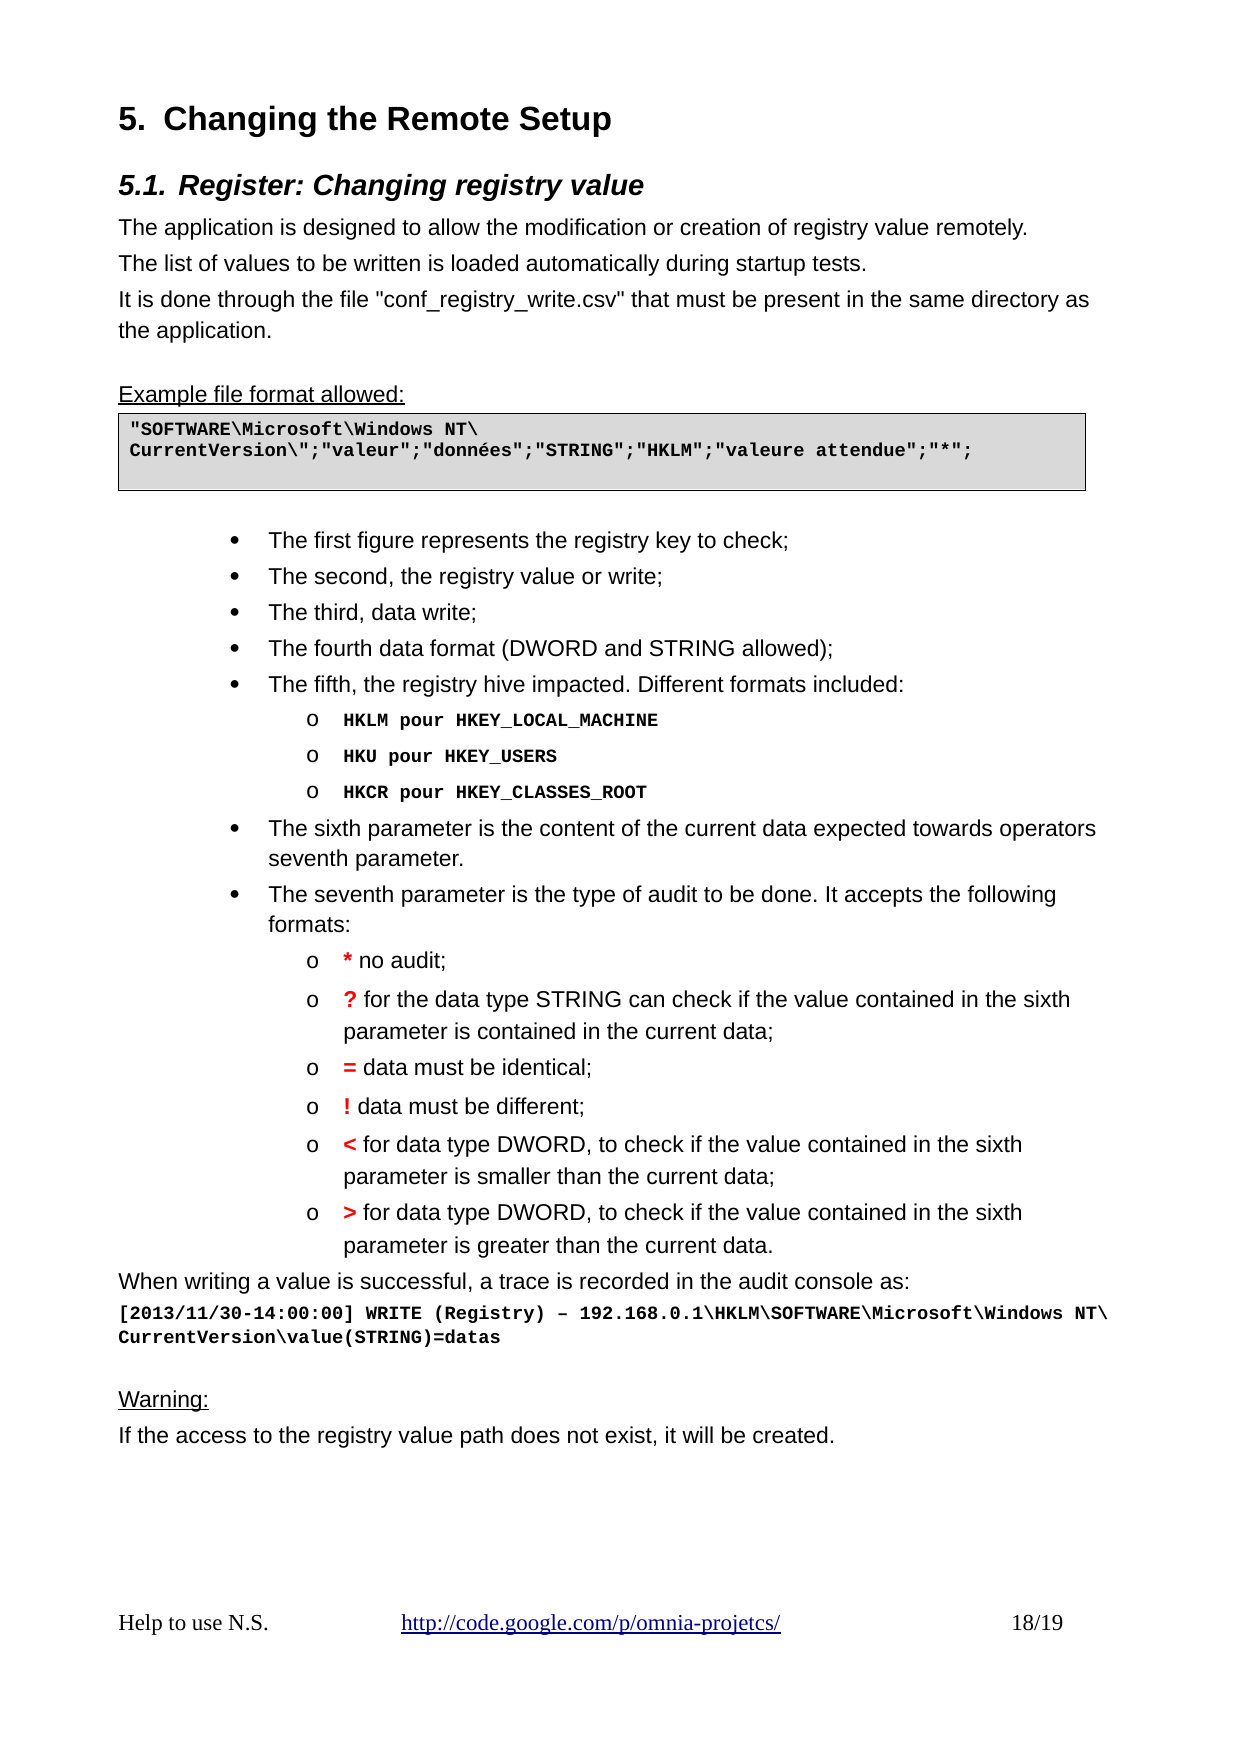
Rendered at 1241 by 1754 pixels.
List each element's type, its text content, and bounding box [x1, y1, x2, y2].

list HKLM pour HKEY_LOCAL_MACHINE [306, 707, 1122, 733]
text If the access to the registry value path does not exist, it will be created. [118, 1422, 1122, 1449]
list HKCR pour HKEY_CLASSES_ROOT [306, 779, 1122, 805]
list HKU pour HKEY_USERS [306, 743, 1122, 769]
text The application is designed to allow the modification or creation of registry value remotely. [118, 214, 1122, 240]
list The second, the registry value or write; [231, 563, 1122, 589]
text Example file format allowed: [118, 381, 1122, 407]
text Warning: [118, 1386, 1122, 1412]
list > for data type DWORD, to check if the value contained in the sixth parameter is greater than the current data. [306, 1199, 1122, 1258]
list The third, data write; [231, 599, 1122, 625]
list The first figure represents the registry key to check; [231, 527, 1122, 553]
list ? for the data type STRING can check if the value contained in the sixth parameter is contained in the current data; [306, 986, 1122, 1044]
text It is done through the file "conf_registry_write.csv" that must be present in the same directory as the application. [118, 286, 1122, 343]
list < for data type DWORD, to check if the value contained in the sixth parameter is smaller than the current data; [306, 1131, 1122, 1189]
list The seventh parameter is the type of audit to be done. It accepts the following formats: [231, 881, 1122, 938]
subtitle Register: Changing registry value [118, 168, 1122, 202]
list The fifth, the registry hive impacted. Different formats included: [231, 671, 1122, 698]
text [2013/11/30-14:00:00] WRITE (Registry) – 192.168.0.1\HKLM\SOFTWARE\Microsoft\Windows NT\CurrentVersion\value(STRING)=datas [118, 1304, 1122, 1349]
list The fourth data format (DWORD and STRING allowed); [231, 635, 1122, 662]
list * no audit; [306, 947, 1122, 976]
list ! data must be different; [306, 1093, 1122, 1121]
list The sixth parameter is the content of the current data expected towards operators seventh parameter. [231, 815, 1122, 871]
table_header "SOFTWARE\Microsoft\Windows NT\CurrentVersion\";"valeur";"données";"STRING";"HKLM";"valeure attendue";"*"; [119, 414, 1085, 489]
text When writing a value is successful, a trace is recorded in the audit console as: [118, 1268, 1122, 1294]
list = data must be identical; [306, 1054, 1122, 1082]
text The list of values ​​to be written is loaded automatically during startup tests. [118, 250, 1122, 277]
subtitle Changing the Remote Setup [118, 98, 1122, 137]
